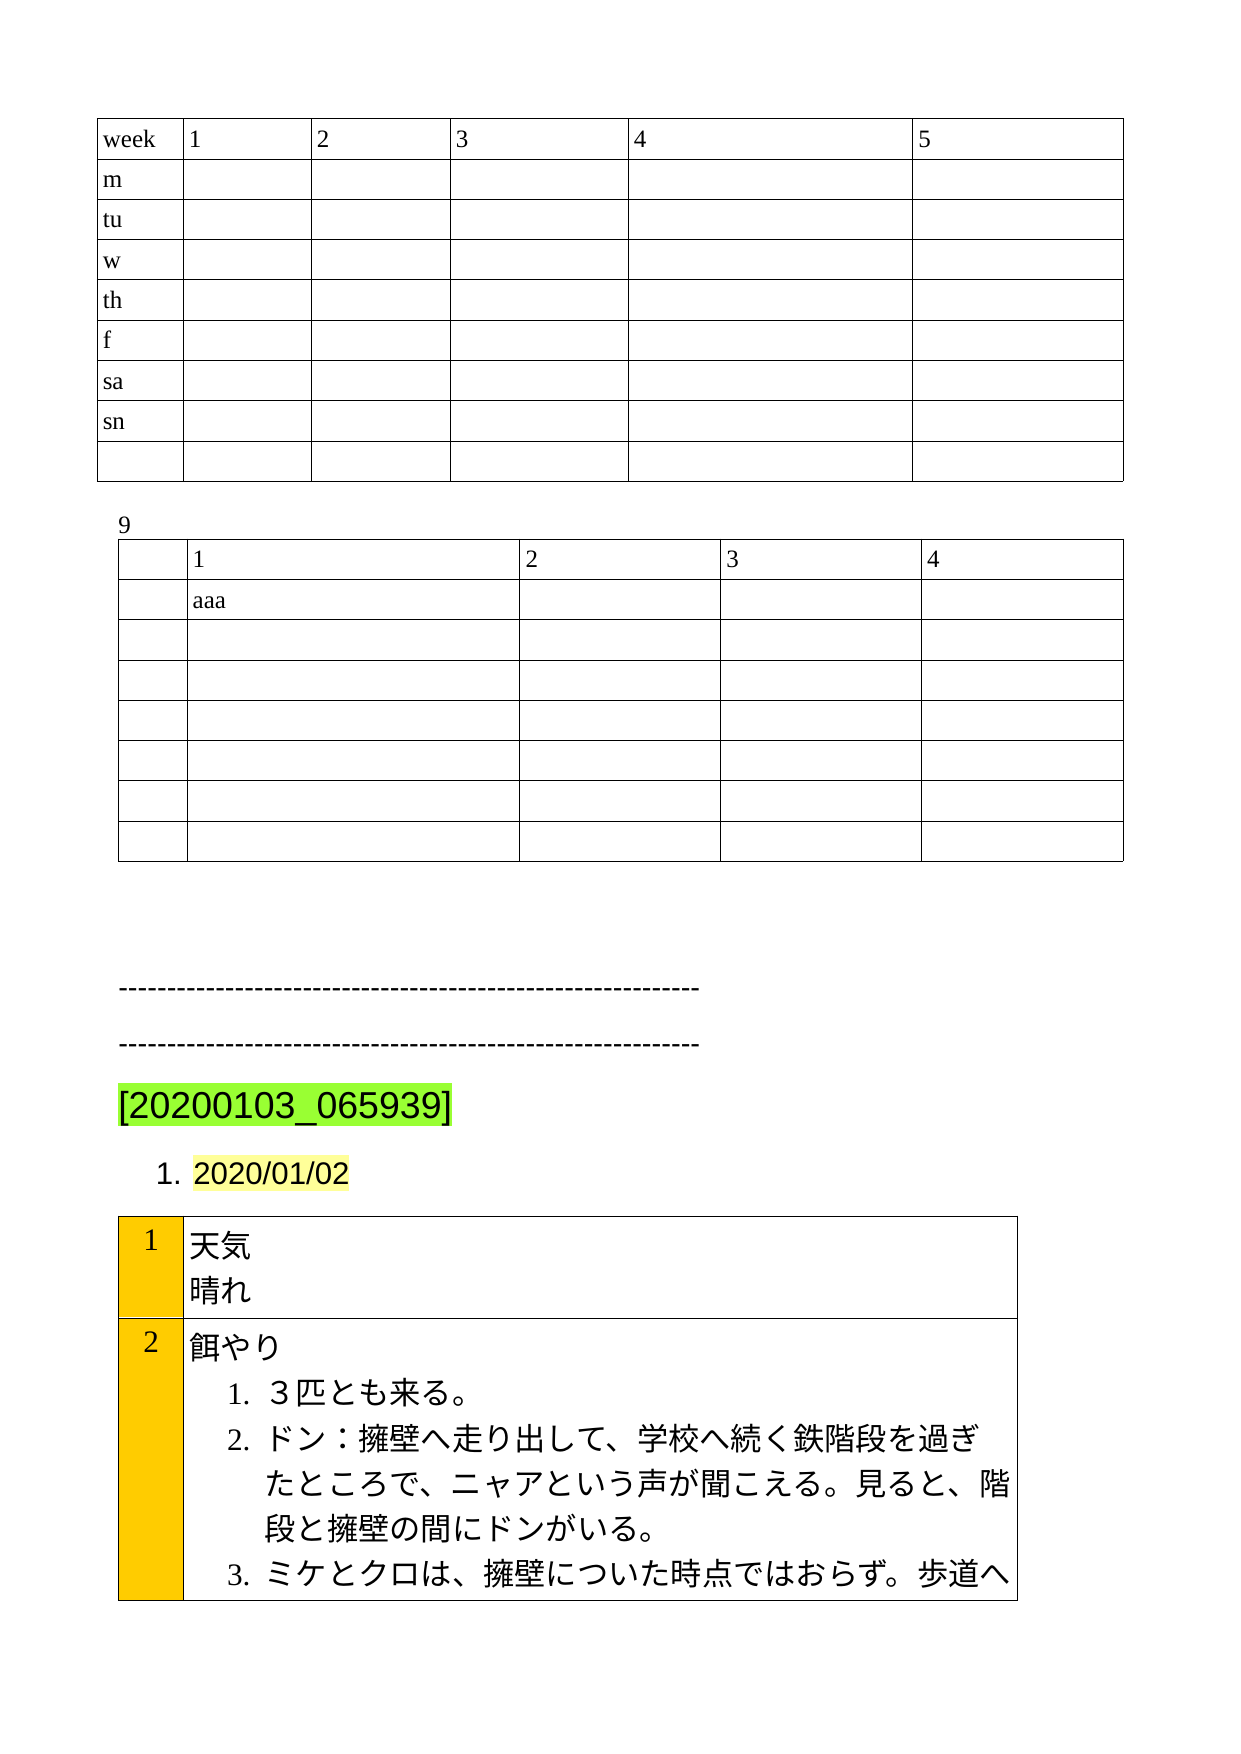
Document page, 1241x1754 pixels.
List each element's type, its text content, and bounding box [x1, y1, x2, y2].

table_header week [98, 119, 183, 158]
table_cell [188, 620, 519, 659]
table_cell [922, 661, 1123, 700]
table_header 1 [184, 119, 311, 158]
table_cell [312, 321, 450, 360]
table_cell [913, 401, 1123, 441]
table_cell aaa [188, 580, 519, 619]
table_header 2 [312, 119, 450, 158]
table_cell 2 [119, 1319, 183, 1600]
table_cell th [98, 280, 183, 320]
table_cell [119, 701, 187, 740]
table_cell [922, 822, 1123, 861]
table_cell [922, 741, 1123, 780]
table_cell [312, 442, 450, 481]
table_cell [629, 442, 912, 481]
table_cell [913, 200, 1123, 239]
table_cell [721, 822, 921, 861]
text 9 [118, 510, 1122, 538]
table_cell [451, 280, 628, 320]
table_cell [629, 160, 912, 199]
table_cell [520, 701, 720, 740]
table_cell [312, 401, 450, 441]
table_cell [520, 822, 720, 861]
text ------------------------------------------------------------ [118, 1027, 1122, 1060]
table_cell [520, 781, 720, 821]
table_cell [520, 741, 720, 780]
table_header 4 [629, 119, 912, 158]
table_cell tu [98, 200, 183, 239]
table_cell [922, 781, 1123, 821]
table_cell [721, 661, 921, 700]
table_cell [520, 620, 720, 659]
table_cell [184, 240, 311, 279]
table_header 1 [188, 540, 519, 579]
table_cell [451, 442, 628, 481]
table_header 2 [520, 540, 720, 579]
list 2020/01/02 [156, 1155, 1122, 1191]
table_cell [913, 321, 1123, 360]
table_cell [119, 661, 187, 700]
table_cell [119, 822, 187, 861]
table_cell [629, 240, 912, 279]
table_cell [922, 580, 1123, 619]
table_cell [188, 701, 519, 740]
text ------------------------------------------------------------ [118, 970, 1122, 1004]
table_cell [312, 280, 450, 320]
table_cell m [98, 160, 183, 199]
table_cell [913, 442, 1123, 481]
table_cell [629, 200, 912, 239]
table_cell [451, 401, 628, 441]
table_cell [188, 822, 519, 861]
table_cell [629, 321, 912, 360]
table_cell f [98, 321, 183, 360]
table_cell [520, 661, 720, 700]
table_header 3 [451, 119, 628, 158]
table_cell [119, 781, 187, 821]
table_cell [721, 701, 921, 740]
table_header 5 [913, 119, 1123, 158]
table_cell [451, 240, 628, 279]
table_header 4 [922, 540, 1123, 579]
table_cell [721, 741, 921, 780]
table_cell [188, 741, 519, 780]
table_cell [721, 580, 921, 619]
table_header 天気 晴れ [184, 1217, 1017, 1317]
table_cell [312, 240, 450, 279]
table_cell [520, 580, 720, 619]
table_cell [312, 160, 450, 199]
table_header 3 [721, 540, 921, 579]
table_cell [922, 701, 1123, 740]
table_cell [629, 401, 912, 441]
table_cell [184, 321, 311, 360]
table_cell [188, 781, 519, 821]
table_header [119, 540, 187, 579]
table_cell [451, 321, 628, 360]
table_cell [629, 361, 912, 400]
table_cell [119, 580, 187, 619]
table_cell [451, 361, 628, 400]
table_cell [913, 160, 1123, 199]
table_cell 餌やり ３匹とも来る。 ドン：擁壁へ走り出して、学校へ続く鉄階段を過ぎたところで、ニャアという声が聞こえる。見ると、階段と擁壁の間にドンがいる。 ミケとクロは、擁壁についた時点ではおらず。歩道へ [184, 1319, 1017, 1600]
table_cell sn [98, 401, 183, 441]
table_cell [119, 620, 187, 659]
table_cell [913, 361, 1123, 400]
table_cell [184, 200, 311, 239]
table_cell [184, 401, 311, 441]
table_cell sa [98, 361, 183, 400]
table_cell [922, 620, 1123, 659]
table_cell [312, 200, 450, 239]
table_cell [119, 741, 187, 780]
table_cell [184, 280, 311, 320]
table_cell [184, 442, 311, 481]
table_cell [188, 661, 519, 700]
table_header 1 [119, 1217, 183, 1317]
table_cell [913, 240, 1123, 279]
table_cell [184, 160, 311, 199]
table_cell [451, 200, 628, 239]
table_cell [451, 160, 628, 199]
table_cell w [98, 240, 183, 279]
table_cell [184, 361, 311, 400]
text [20200103_065939] [118, 1083, 1122, 1126]
table_cell [312, 361, 450, 400]
table_cell [629, 280, 912, 320]
table_cell [721, 620, 921, 659]
table_cell [913, 280, 1123, 320]
table_cell [98, 442, 183, 481]
table_cell [721, 781, 921, 821]
